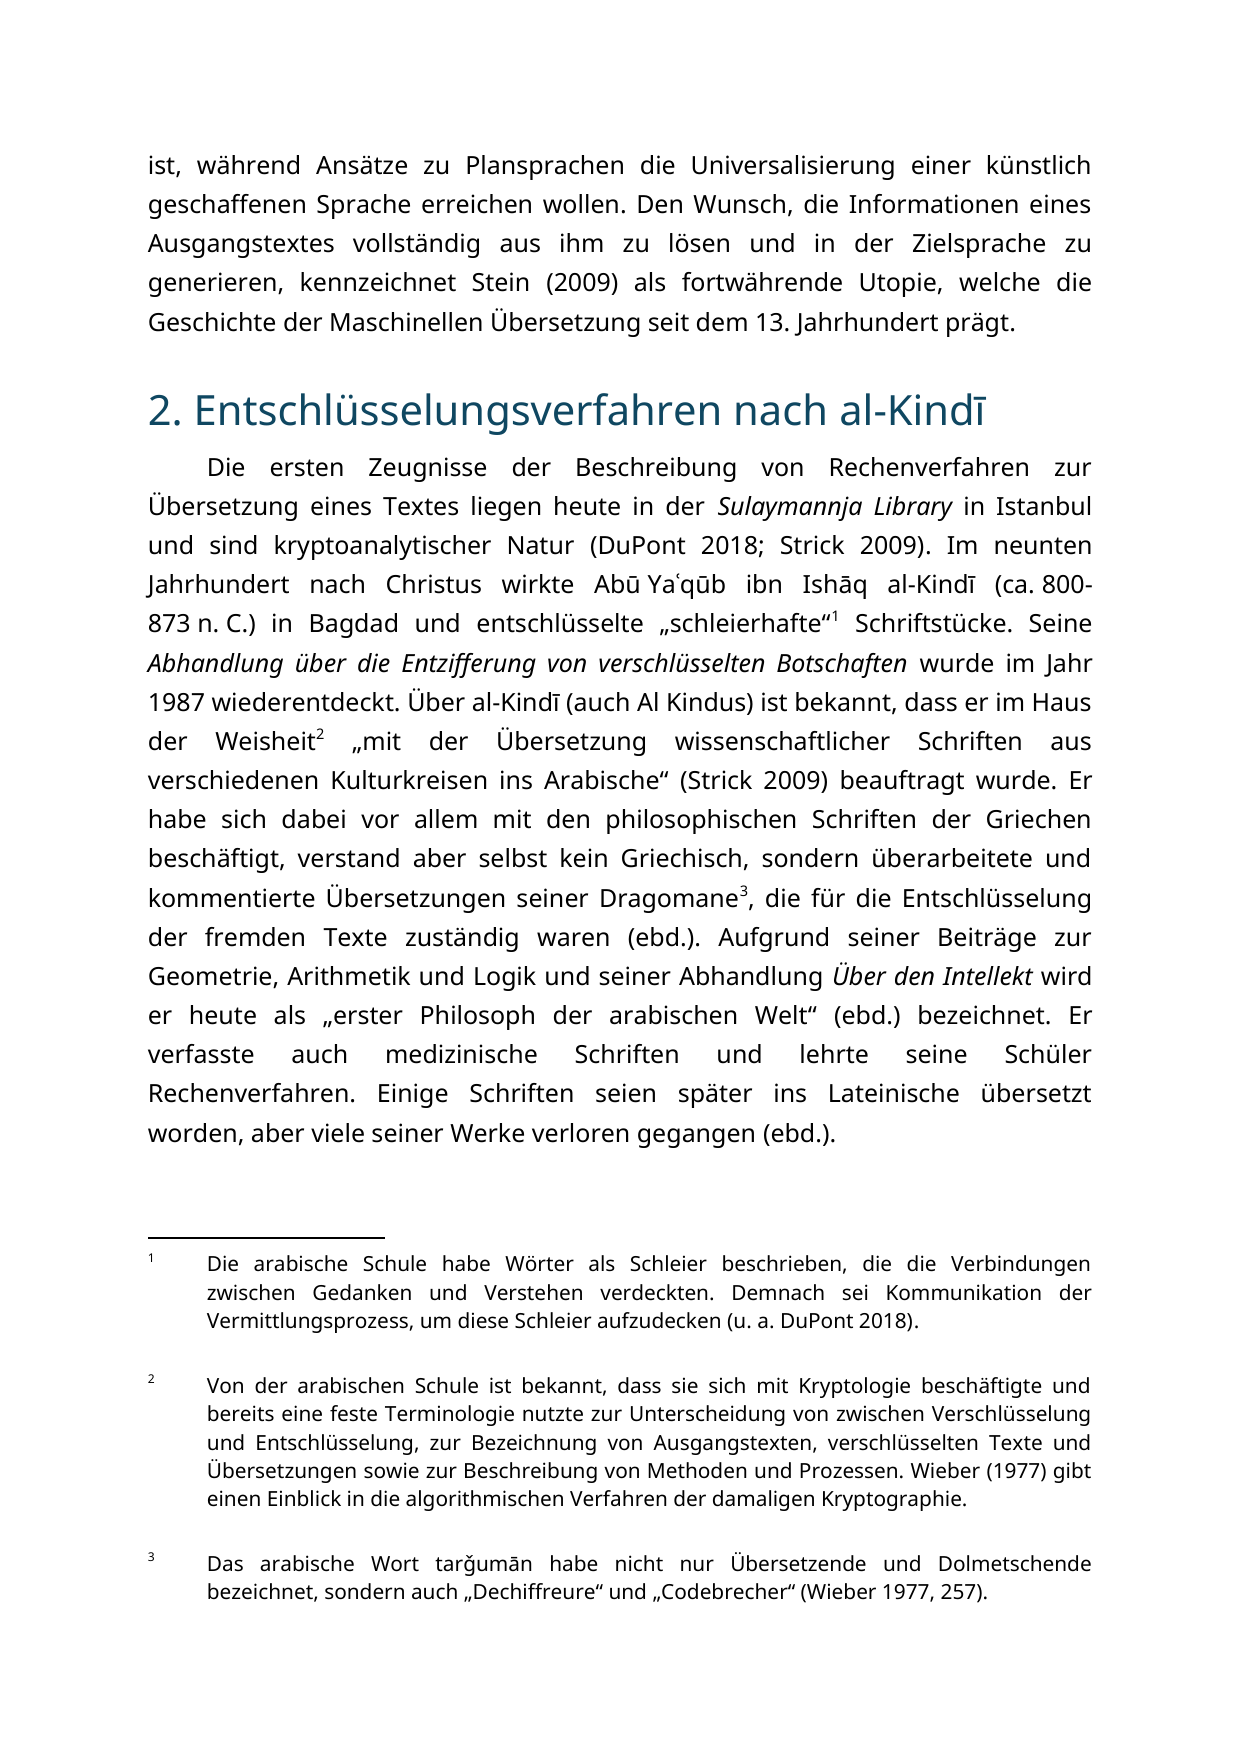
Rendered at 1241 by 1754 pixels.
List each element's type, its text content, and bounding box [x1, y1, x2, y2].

subtitle 2. Entschlüsselungsverfahren nach al-Kindī [148, 381, 1093, 438]
text Von der arabischen Schule ist bekannt, dass sie sich mit Kryptologie beschäftigte und bereits eine feste Terminologie nutzte zur Unterscheidung von zwischen Verschlüsselung und Entschlüsselung, zur Bezeichnung von Ausgangstexten, verschlüsselten Texte und Übersetzungen sowie zur Beschreibung von Methoden und Prozessen. Wieber (1977) gibt einen Einblick in die algorithmischen Verfahren der damaligen Kryptographie. [148, 1371, 1093, 1513]
text ist, während Ansätze zu Plansprachen die Universalisierung einer künstlich geschaffenen Sprache erreichen wollen. Den Wunsch, die Informationen eines Ausgangstextes vollständig aus ihm zu lösen und in der Zielsprache zu generieren, kennzeichnet Stein (2009) als fortwährende Utopie, welche die Geschichte der Maschinellen Übersetzung seit dem 13. Jahrhundert prägt. [148, 148, 1093, 338]
text Die ersten Zeugnisse der Beschreibung von Rechenverfahren zur Übersetzung eines Textes liegen heute in der Sulaymannja Library in Istanbul und sind kryptoanalytischer Natur (DuPont 2018; Strick 2009). Im neunten Jahrhundert nach Christus wirkte Abū Yaʿqūb ibn Ishāq al-Kindī (ca. 800-873 n. C.) in Bagdad und entschlüsselte „schleierhafte“ Schriftstücke. Seine Abhandlung über die Entzifferung von verschlüsselten Botschaften wurde im Jahr 1987 wiederentdeckt. Über al-Kindī (auch Al Kindus) ist bekannt, dass er im Haus der Weisheit „mit der Übersetzung wissenschaftlicher Schriften aus verschiedenen Kulturkreisen ins Arabische“ (Strick 2009) beauftragt wurde. Er habe sich dabei vor allem mit den philosophischen Schriften der Griechen beschäftigt, verstand aber selbst kein Griechisch, sondern überarbeitete und kommentierte Übersetzungen seiner Dragomane, die für die Entschlüsselung der fremden Texte zuständig waren (ebd.). Aufgrund seiner Beiträge zur Geometrie, Arithmetik und Logik und seiner Abhandlung Über den Intellekt wird er heute als „erster Philosoph der arabischen Welt“ (ebd.) bezeichnet. Er verfasste auch medizinische Schriften und lehrte seine Schüler Rechenverfahren. Einige Schriften seien später ins Lateinische übersetzt worden, aber viele seiner Werke verloren gegangen (ebd.). [148, 449, 1093, 1149]
text Das arabische Wort tarǧumān habe nicht nur Übersetzende und Dolmetschende bezeichnet, sondern auch „Dechiffreure“ und „Codebrecher“ (Wieber 1977, 257). [148, 1549, 1093, 1606]
text Die arabische Schule habe Wörter als Schleier beschrieben, die die Verbindungen zwischen Gedanken und Verstehen verdeckten. Demnach sei Kommunikation der Vermittlungsprozess, um diese Schleier aufzudecken (u. a. DuPont 2018). [148, 1249, 1093, 1335]
